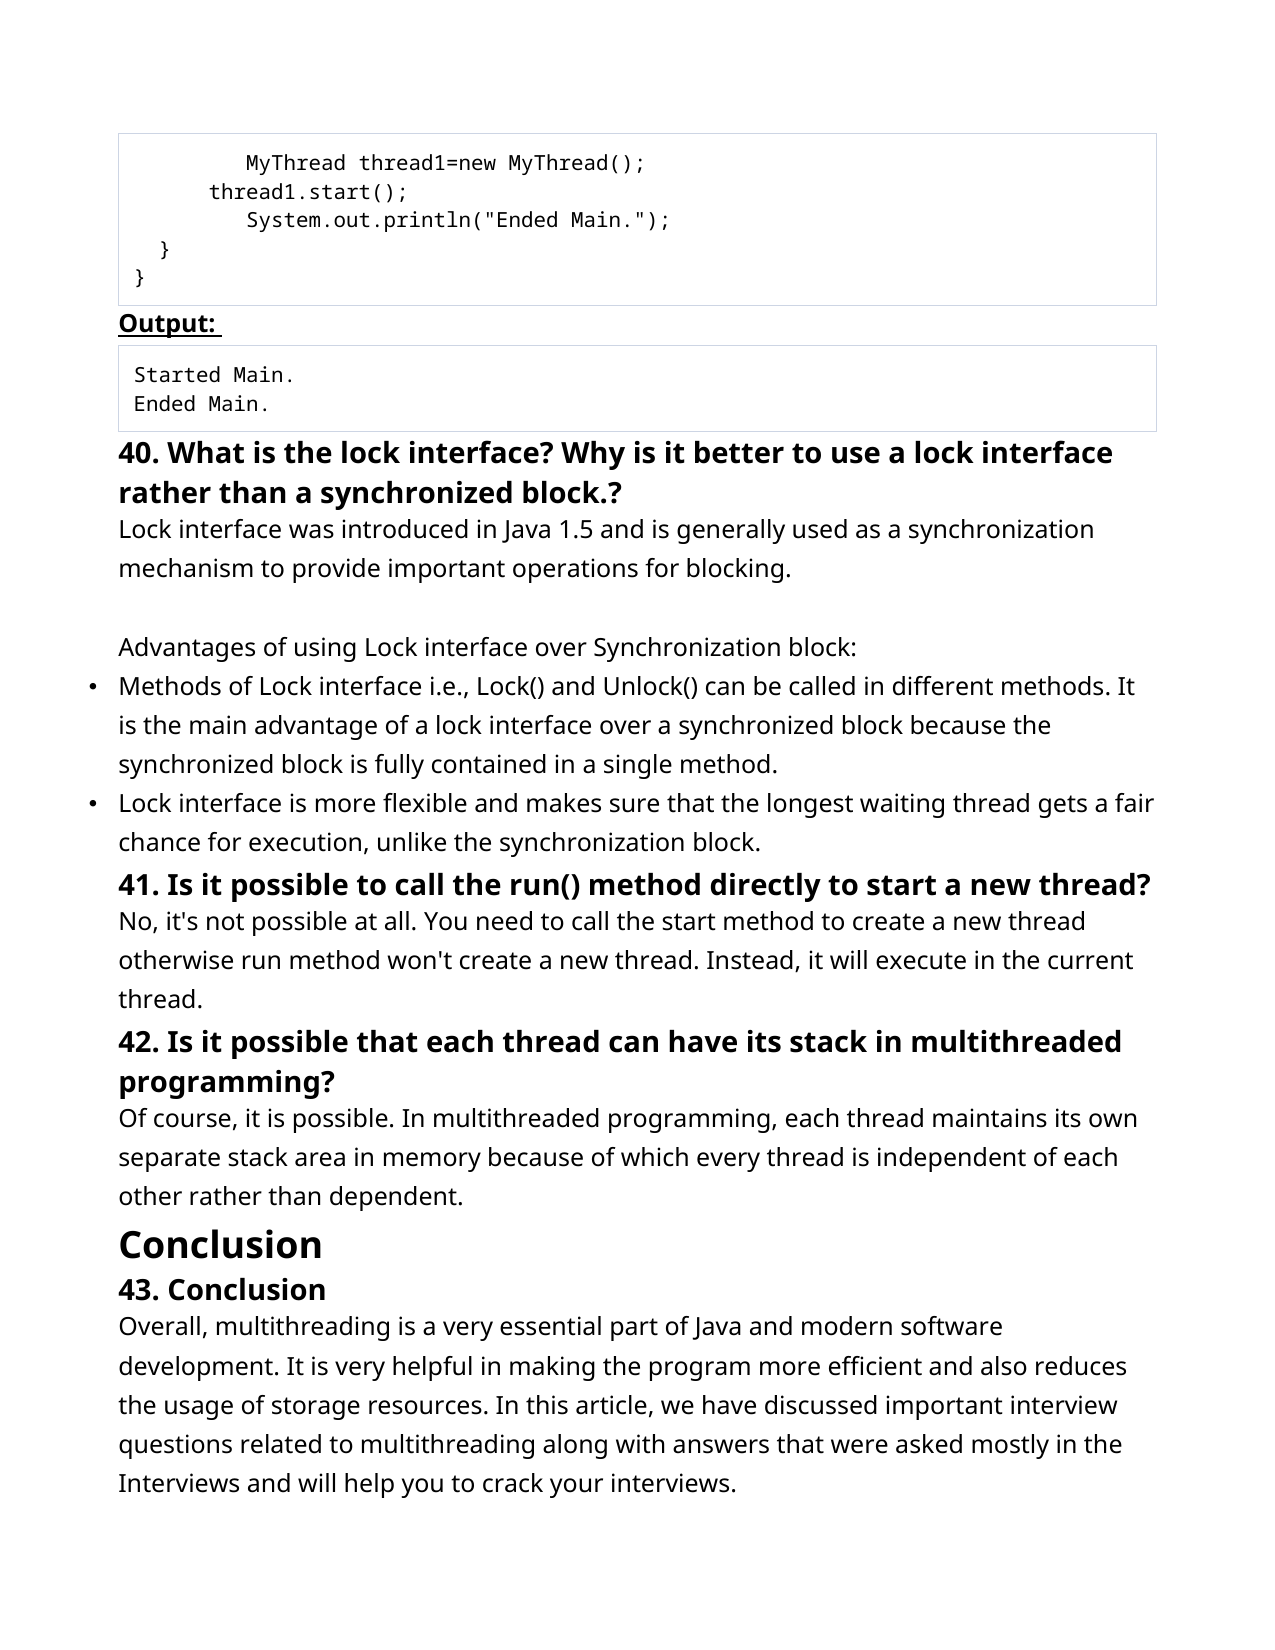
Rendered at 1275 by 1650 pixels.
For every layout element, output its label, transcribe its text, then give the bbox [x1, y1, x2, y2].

text No, it's not possible at all. You need to call the start method to create a new thread otherwise run method won't create a new thread. Instead, it will execute in the current thread. [118, 904, 1157, 1016]
subtitle Conclusion [118, 1218, 1157, 1269]
text } [119, 219, 1156, 247]
text MyThread thread1=new MyThread(); [119, 134, 1156, 162]
text } [349, 219, 355, 226]
text Started Main. [119, 346, 1156, 374]
text } [119, 247, 1156, 305]
text } [336, 219, 342, 226]
subtitle 41. Is it possible to call the run() method directly to start a new thread? [118, 864, 1157, 904]
subtitle 42. Is it possible that each thread can have its stack in multithreaded programming? [118, 1021, 1157, 1101]
text } [549, 219, 555, 226]
subtitle 40. What is the lock interface? Why is it better to use a lock interface rather than a synchronized block.? [118, 432, 1157, 512]
text Output: [118, 306, 1157, 340]
text } [524, 219, 530, 226]
text Overall, multithreading is a very essential part of Java and modern software development. It is very helpful in making the program more efficient and also reduces the usage of storage resources. In this article, we have discussed important interview questions related to multithreading along with answers that were asked mostly in the Interviews and will help you to crack your interviews. [118, 1309, 1157, 1500]
list Methods of Lock interface i.e., Lock() and Unlock() can be called in different methods. It is the main advantage of a lock interface over a synchronized block because the synchronized block is fully contained in a single method. [118, 668, 1157, 781]
list Lock interface is more flexible and makes sure that the longest waiting thread gets a fair chance for execution, unlike the synchronization block. [118, 786, 1157, 859]
text Of course, it is possible. In multithreaded programming, each thread maintains its own separate stack area in memory because of which every thread is independent of each other rather than dependent. [118, 1101, 1157, 1213]
text System.out.println("Ended Main."); [119, 190, 1156, 219]
text thread1.start(); [119, 162, 1156, 190]
text Ended Main. [119, 374, 1156, 431]
text Lock interface was introduced in Java 1.5 and is generally used as a synchronization mechanism to provide important operations for blocking. Advantages of using Lock interface over Synchronization block: [118, 512, 1157, 663]
subtitle 43. Conclusion [118, 1269, 1157, 1309]
